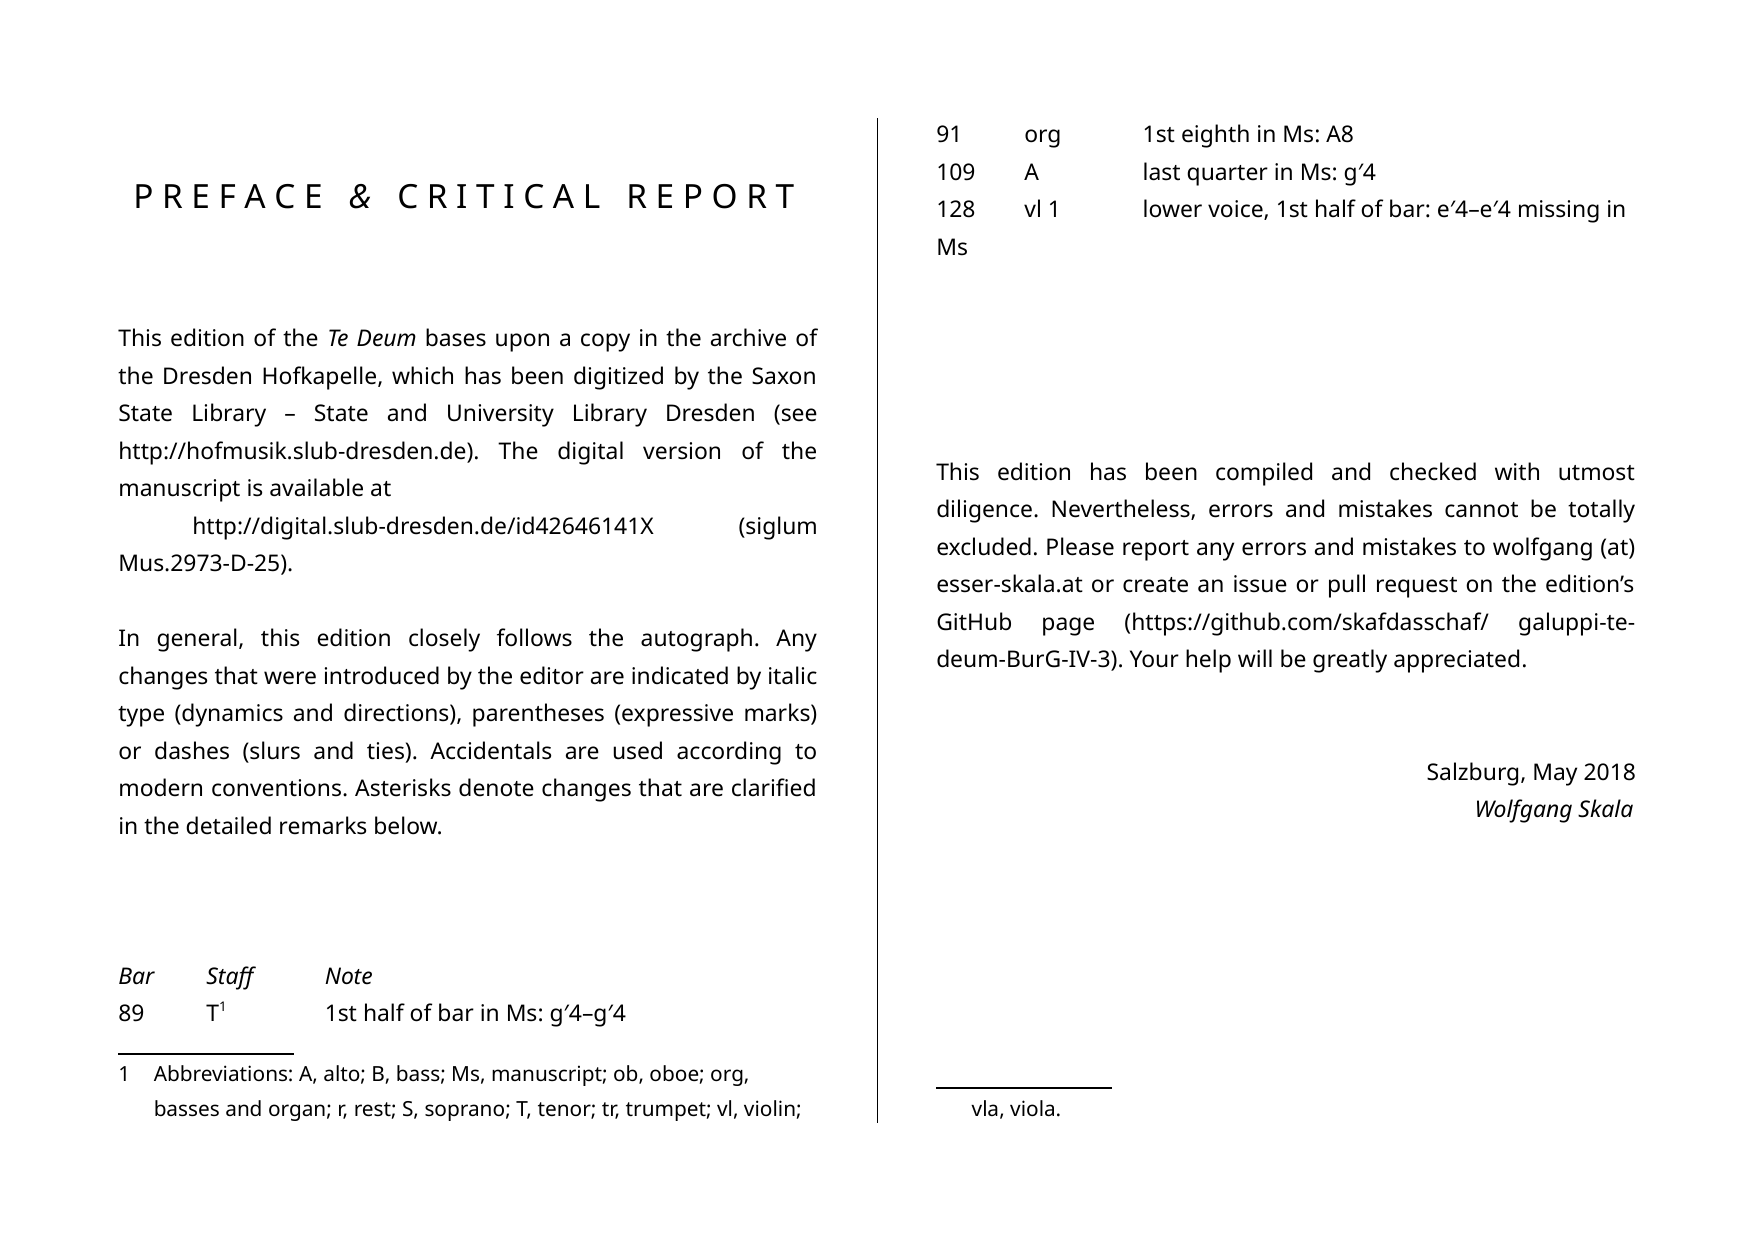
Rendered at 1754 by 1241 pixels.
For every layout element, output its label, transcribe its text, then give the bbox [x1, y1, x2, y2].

text vla, viola. [936, 1094, 1636, 1122]
text Abbreviations: A, alto; B, bass; Ms, manuscript; ob, oboe; org, basses and organ; r, rest; S, soprano; T, tenor; tr, trumpet; vl, violin; [118, 1059, 818, 1122]
text 91 org 1st eighth in Ms: A8 109 A last quarter in Ms: g′4 128 vl 1 lower voice, 1st half of bar: e′4–e′4 missing in Ms [936, 118, 1636, 412]
text This edition of the Te Deum bases upon a copy in the archive of the Dresden Hofkapelle, which has been digitized by the Saxon State Library – State and University Library Dresden (see http://hofmusik.slub-dresden.de). The digital version of the manuscript is available at [118, 322, 818, 504]
text Salzburg, May 2018 Wolfgang Skala [936, 756, 1636, 824]
text http://digital.slub-dresden.de/id42646141X (siglum Mus.2973-D-25). [118, 510, 818, 579]
text Bar Staff Note 89 T 1st half of bar in Ms: g′4–g′4 [118, 960, 818, 1029]
text In general, this edition closely follows the autograph. Any changes that were introduced by the editor are indicated by italic type (dynamics and directions), parentheses (expressive marks) or dashes (slurs and ties). Accidentals are used according to modern conventions. Asterisks denote changes that are clarified in the detailed remarks below. [118, 622, 818, 841]
text This edition has been compiled and checked with utmost diligence. Nevertheless, errors and mistakes cannot be totally excluded. Please report any errors and mistakes to wolfgang (at) esser-skala.at or create an issue or pull request on the edition’s GitHub page (https://github.com/skafdasschaf/ galuppi-te-deum-BurG-IV-3). Your help will be greatly appreciated. [936, 456, 1636, 674]
text P R E F A C E & C R I T I C A L R E P O R T [118, 173, 818, 218]
